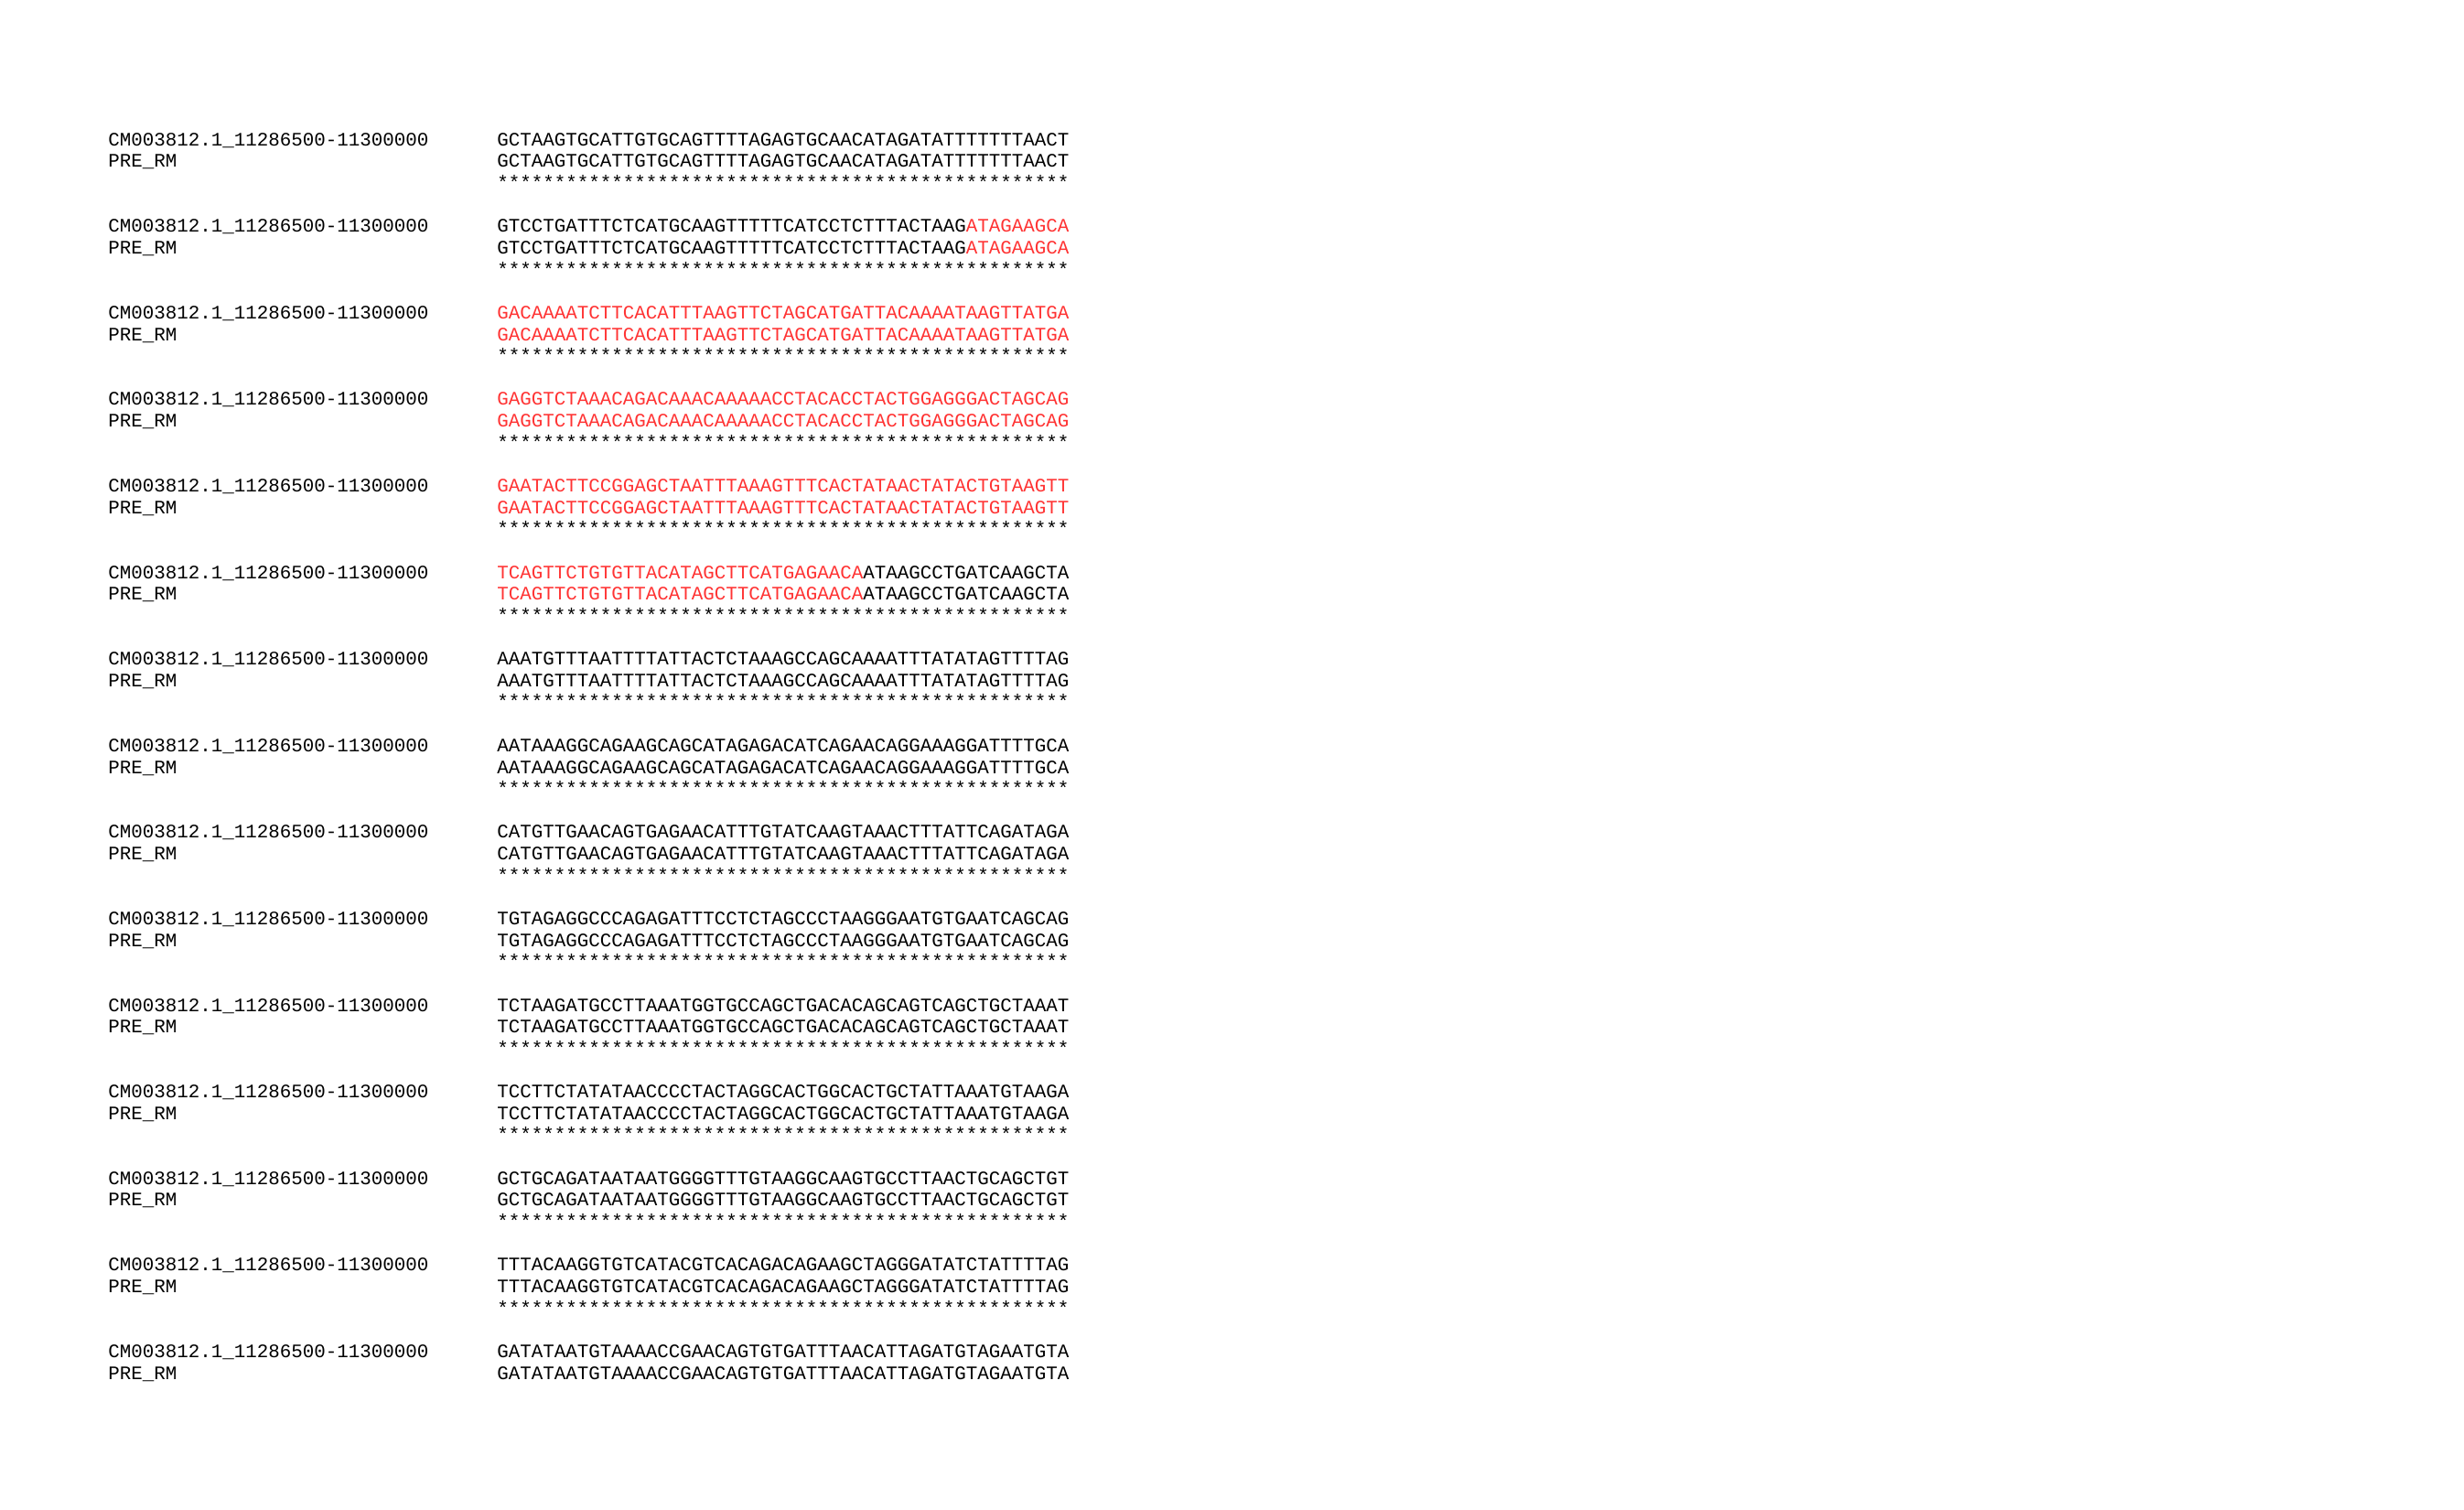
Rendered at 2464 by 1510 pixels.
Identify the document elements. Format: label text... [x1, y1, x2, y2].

text CM003812.1_11286500-11300000 GAATACTTCCGGAGCTAATTTAAAGTTTCACTATAACTATACTGTAAGTT [108, 476, 2355, 498]
text ************************************************** [108, 260, 2355, 281]
text CM003812.1_11286500-11300000 TGTAGAGGCCCAGAGATTTCCTCTAGCCCTAAGGGAATGTGAATCAGCAG [108, 909, 2355, 931]
text PRE_RM GCTAAGTGCATTGTGCAGTTTTAGAGTGCAACATAGATATTTTTTTAACT [108, 151, 2355, 173]
text PRE_RM TTTACAAGGTGTCATACGTCACAGACAGAAGCTAGGGATATCTATTTTAG [108, 1277, 2355, 1299]
text ************************************************** [108, 1125, 2355, 1147]
text CM003812.1_11286500-11300000 GAGGTCTAAACAGACAAACAAAAACCTACACCTACTGGAGGGACTAGCAG [108, 390, 2355, 411]
text CM003812.1_11286500-11300000 GTCCTGATTTCTCATGCAAGTTTTTCATCCTCTTTACTAAGATAGAAGCA [108, 216, 2355, 238]
text PRE_RM TCTAAGATGCCTTAAATGGTGCCAGCTGACACAGCAGTCAGCTGCTAAAT [108, 1017, 2355, 1039]
text CM003812.1_11286500-11300000 GCTAAGTGCATTGTGCAGTTTTAGAGTGCAACATAGATATTTTTTTAACT [108, 130, 2355, 151]
text PRE_RM GCTGCAGATAATAATGGGGTTTGTAAGGCAAGTGCCTTAACTGCAGCTGT [108, 1190, 2355, 1212]
text ************************************************** [108, 433, 2355, 454]
text PRE_RM GACAAAATCTTCACATTTAAGTTCTAGCATGATTACAAAATAAGTTATGA [108, 324, 2355, 346]
text ************************************************** [108, 606, 2355, 628]
text CM003812.1_11286500-11300000 TCTAAGATGCCTTAAATGGTGCCAGCTGACACAGCAGTCAGCTGCTAAAT [108, 996, 2355, 1017]
text CM003812.1_11286500-11300000 CATGTTGAACAGTGAGAACATTTGTATCAAGTAAACTTTATTCAGATAGA [108, 822, 2355, 844]
text PRE_RM TCCTTCTATATAACCCCTACTAGGCACTGGCACTGCTATTAAATGTAAGA [108, 1104, 2355, 1125]
text CM003812.1_11286500-11300000 GATATAATGTAAAACCGAACAGTGTGATTTAACATTAGATGTAGAATGTA [108, 1342, 2355, 1363]
text ************************************************** [108, 346, 2355, 368]
text PRE_RM GTCCTGATTTCTCATGCAAGTTTTTCATCCTCTTTACTAAGATAGAAGCA [108, 238, 2355, 260]
text CM003812.1_11286500-11300000 GCTGCAGATAATAATGGGGTTTGTAAGGCAAGTGCCTTAACTGCAGCTGT [108, 1169, 2355, 1190]
text PRE_RM TCAGTTCTGTGTTACATAGCTTCATGAGAACAATAAGCCTGATCAAGCTA [108, 584, 2355, 606]
text PRE_RM AATAAAGGCAGAAGCAGCATAGAGACATCAGAACAGGAAAGGATTTTGCA [108, 757, 2355, 779]
text CM003812.1_11286500-11300000 TCAGTTCTGTGTTACATAGCTTCATGAGAACAATAAGCCTGATCAAGCTA [108, 563, 2355, 584]
text PRE_RM GATATAATGTAAAACCGAACAGTGTGATTTAACATTAGATGTAGAATGTA [108, 1363, 2355, 1385]
text PRE_RM AAATGTTTAATTTTATTACTCTAAAGCCAGCAAAATTTATATAGTTTTAG [108, 671, 2355, 693]
text ************************************************** [108, 779, 2355, 801]
text PRE_RM GAGGTCTAAACAGACAAACAAAAACCTACACCTACTGGAGGGACTAGCAG [108, 411, 2355, 433]
text ************************************************** [108, 866, 2355, 887]
text PRE_RM GAATACTTCCGGAGCTAATTTAAAGTTTCACTATAACTATACTGTAAGTT [108, 498, 2355, 519]
text CM003812.1_11286500-11300000 AATAAAGGCAGAAGCAGCATAGAGACATCAGAACAGGAAAGGATTTTGCA [108, 736, 2355, 757]
text PRE_RM CATGTTGAACAGTGAGAACATTTGTATCAAGTAAACTTTATTCAGATAGA [108, 844, 2355, 866]
text ************************************************** [108, 1212, 2355, 1234]
text PRE_RM TGTAGAGGCCCAGAGATTTCCTCTAGCCCTAAGGGAATGTGAATCAGCAG [108, 931, 2355, 952]
text CM003812.1_11286500-11300000 AAATGTTTAATTTTATTACTCTAAAGCCAGCAAAATTTATATAGTTTTAG [108, 649, 2355, 671]
text ************************************************** [108, 173, 2355, 195]
text ************************************************** [108, 693, 2355, 714]
text ************************************************** [108, 1299, 2355, 1320]
text ************************************************** [108, 952, 2355, 974]
text ************************************************** [108, 519, 2355, 541]
text ************************************************** [108, 1039, 2355, 1060]
text CM003812.1_11286500-11300000 TCCTTCTATATAACCCCTACTAGGCACTGGCACTGCTATTAAATGTAAGA [108, 1082, 2355, 1104]
text CM003812.1_11286500-11300000 TTTACAAGGTGTCATACGTCACAGACAGAAGCTAGGGATATCTATTTTAG [108, 1255, 2355, 1277]
text CM003812.1_11286500-11300000 GACAAAATCTTCACATTTAAGTTCTAGCATGATTACAAAATAAGTTATGA [108, 303, 2355, 324]
